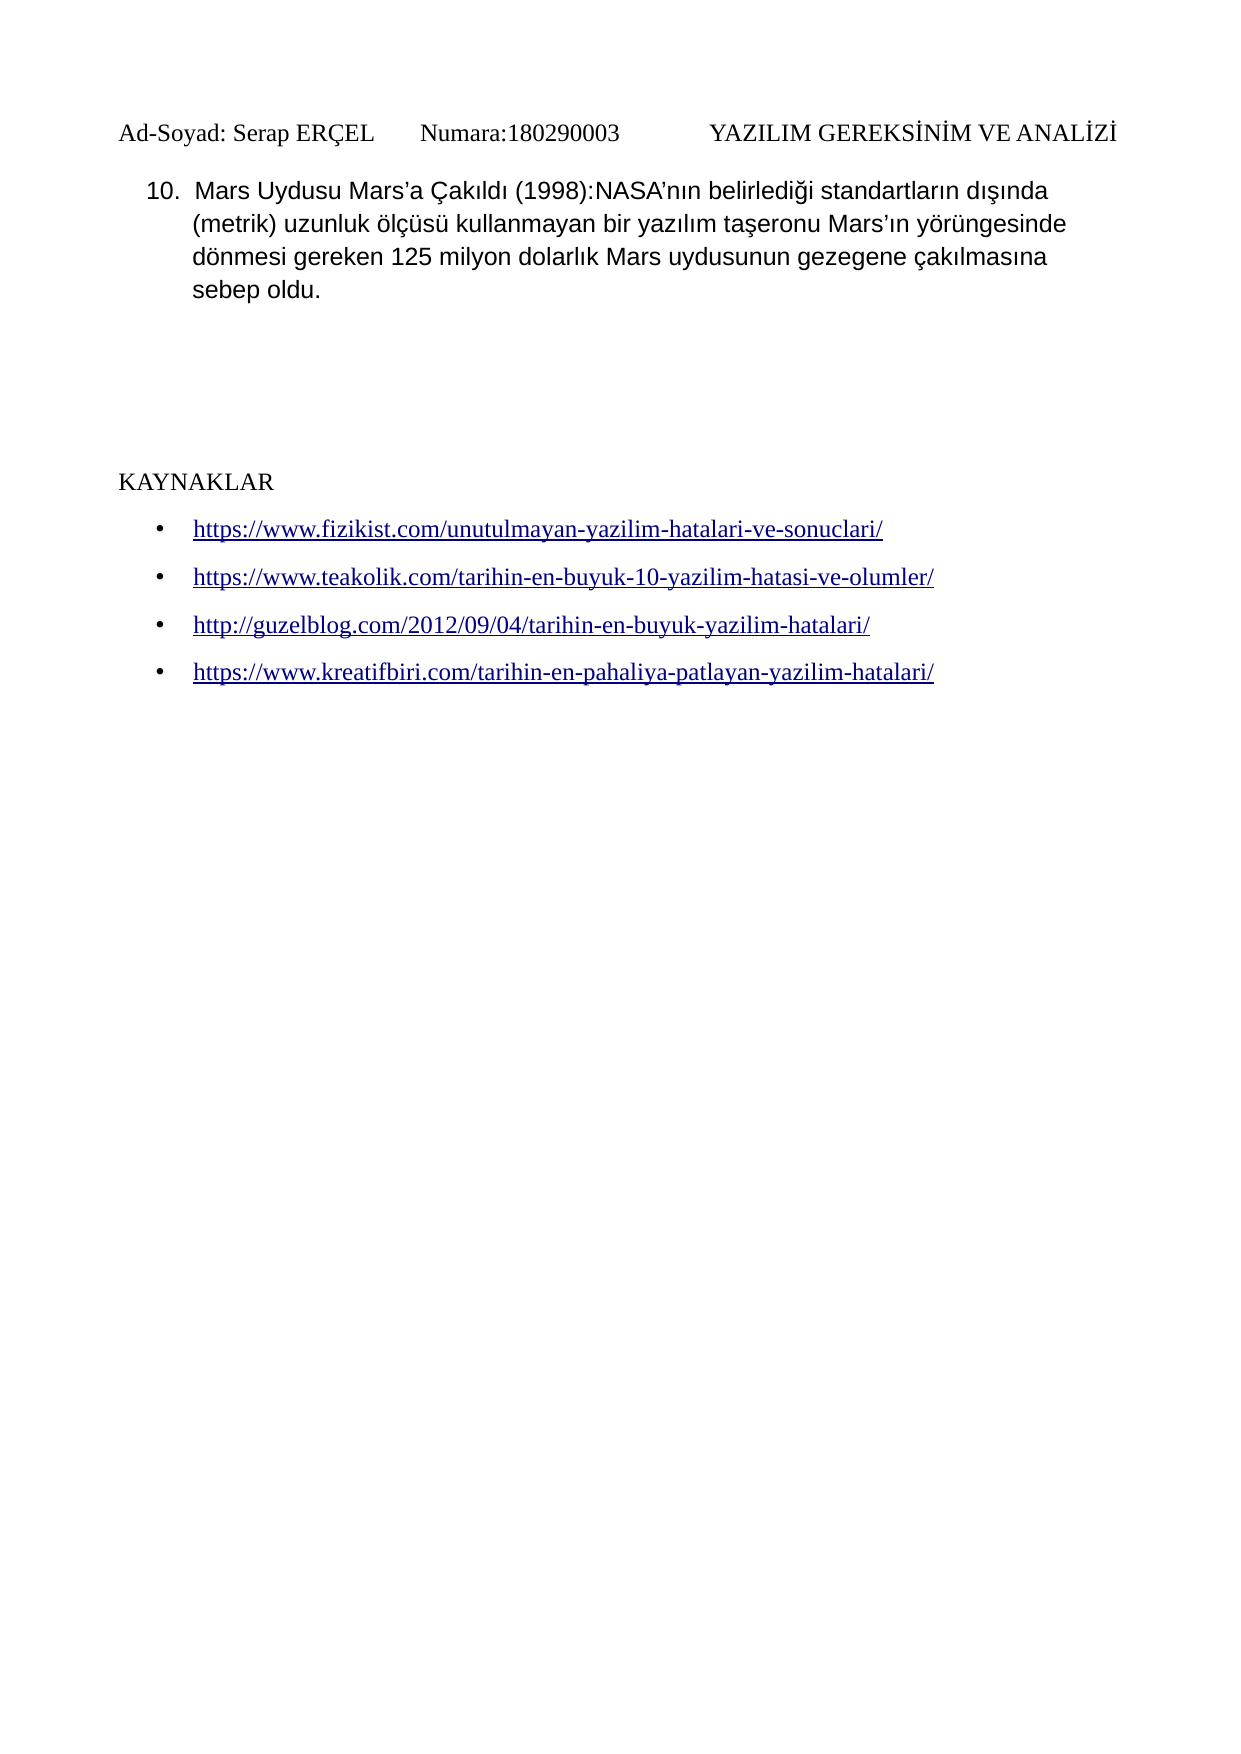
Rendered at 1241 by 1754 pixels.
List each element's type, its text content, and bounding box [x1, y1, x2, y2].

list https://www.teakolik.com/tarihin-en-buyuk-10-yazilim-hatasi-ve-olumler/ [156, 562, 1122, 591]
text KAYNAKLAR [118, 467, 1122, 496]
list https://www.fizikist.com/unutulmayan-yazilim-hatalari-ve-sonuclari/ [156, 514, 1122, 543]
list https://www.kreatifbiri.com/tarihin-en-pahaliya-patlayan-yazilim-hatalari/ [156, 657, 1122, 686]
list http://guzelblog.com/2012/09/04/tarihin-en-buyuk-yazilim-hatalari/ [156, 610, 1122, 638]
text 10. Mars Uydusu Mars’a Çakıldı (1998):NASA’nın belirlediği standartların dışında (metrik) uzunluk ölçüsü kullanmayan bir yazılım taşeronu Mars’ın yörüngesinde dönmesi gereken 125 milyon dolarlık Mars uydusunun gezegene çakılmasına sebep oldu. [118, 176, 1122, 304]
